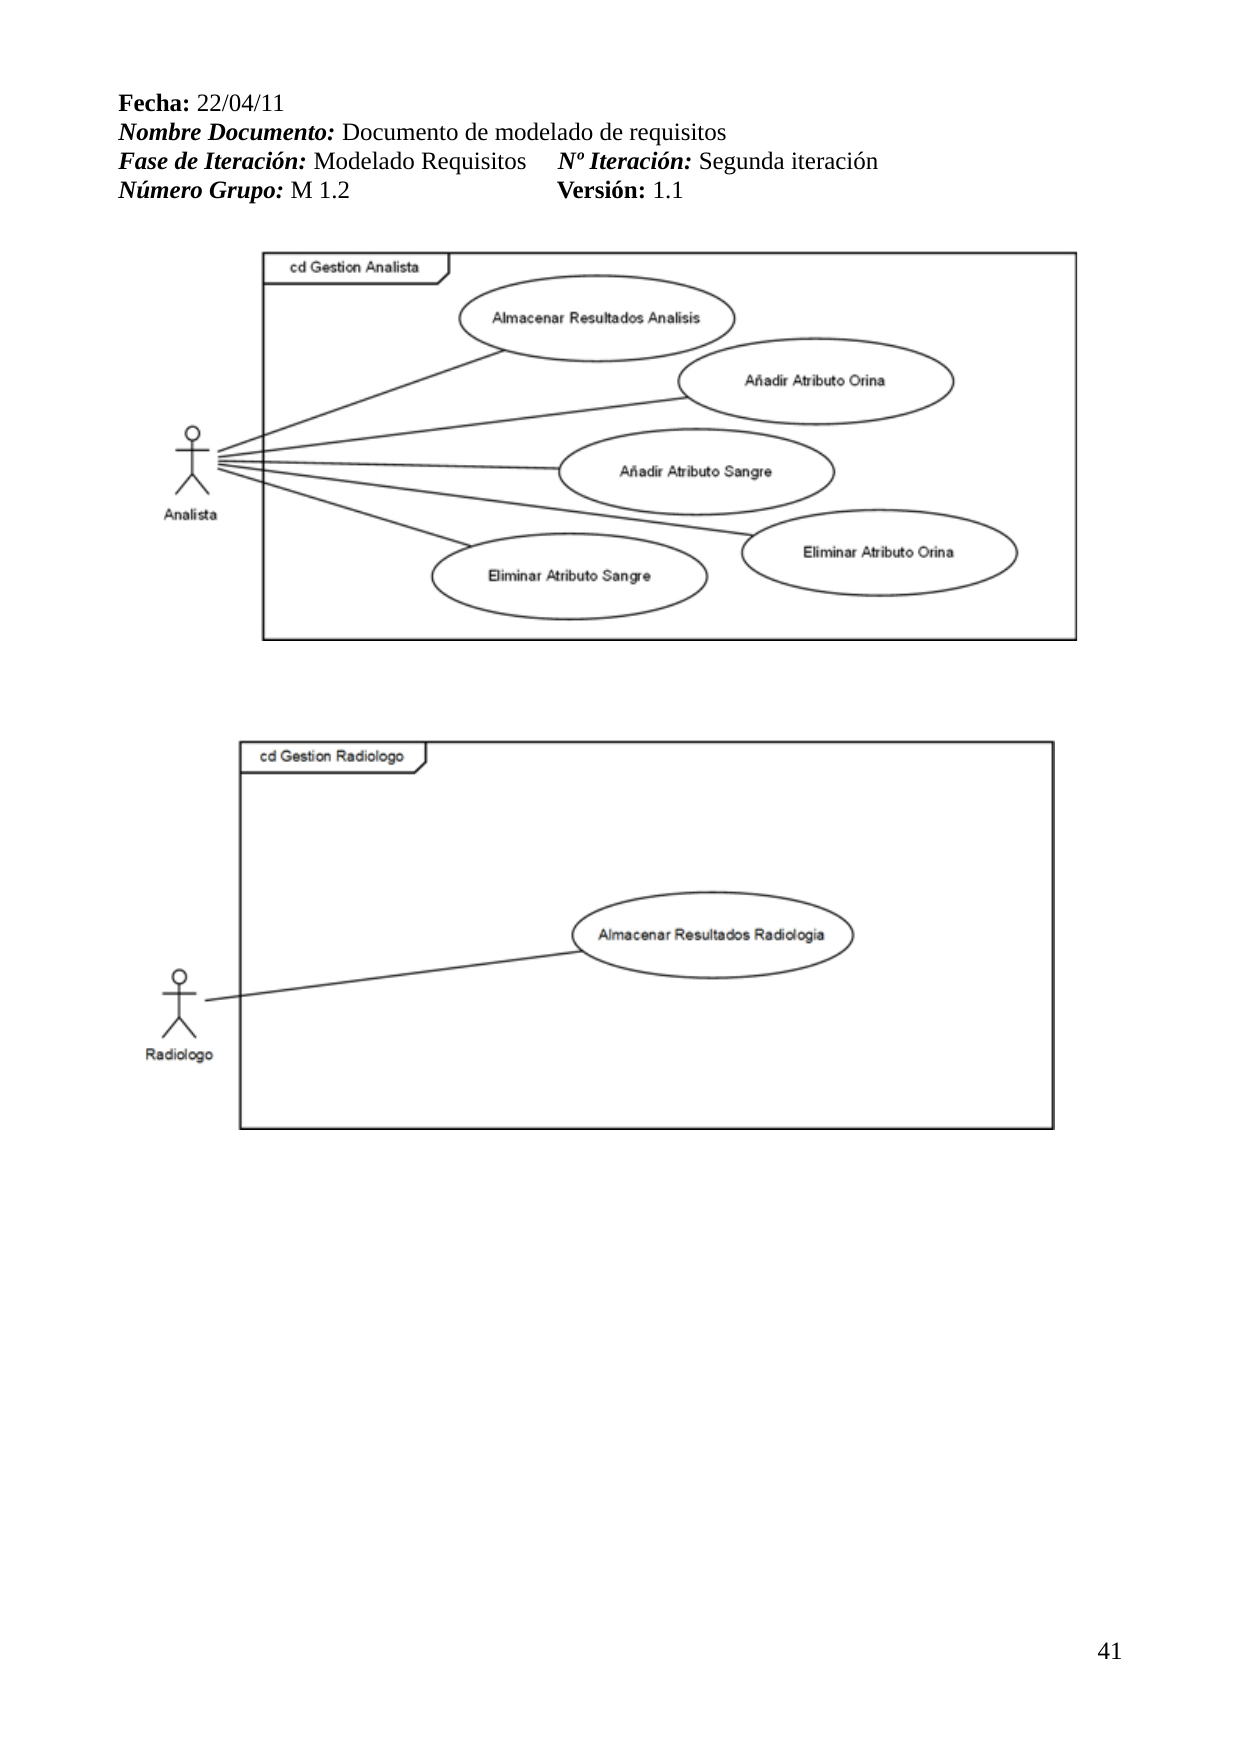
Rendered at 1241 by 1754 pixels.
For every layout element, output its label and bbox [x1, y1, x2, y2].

picture [163, 251, 1078, 641]
picture [145, 740, 1055, 1130]
